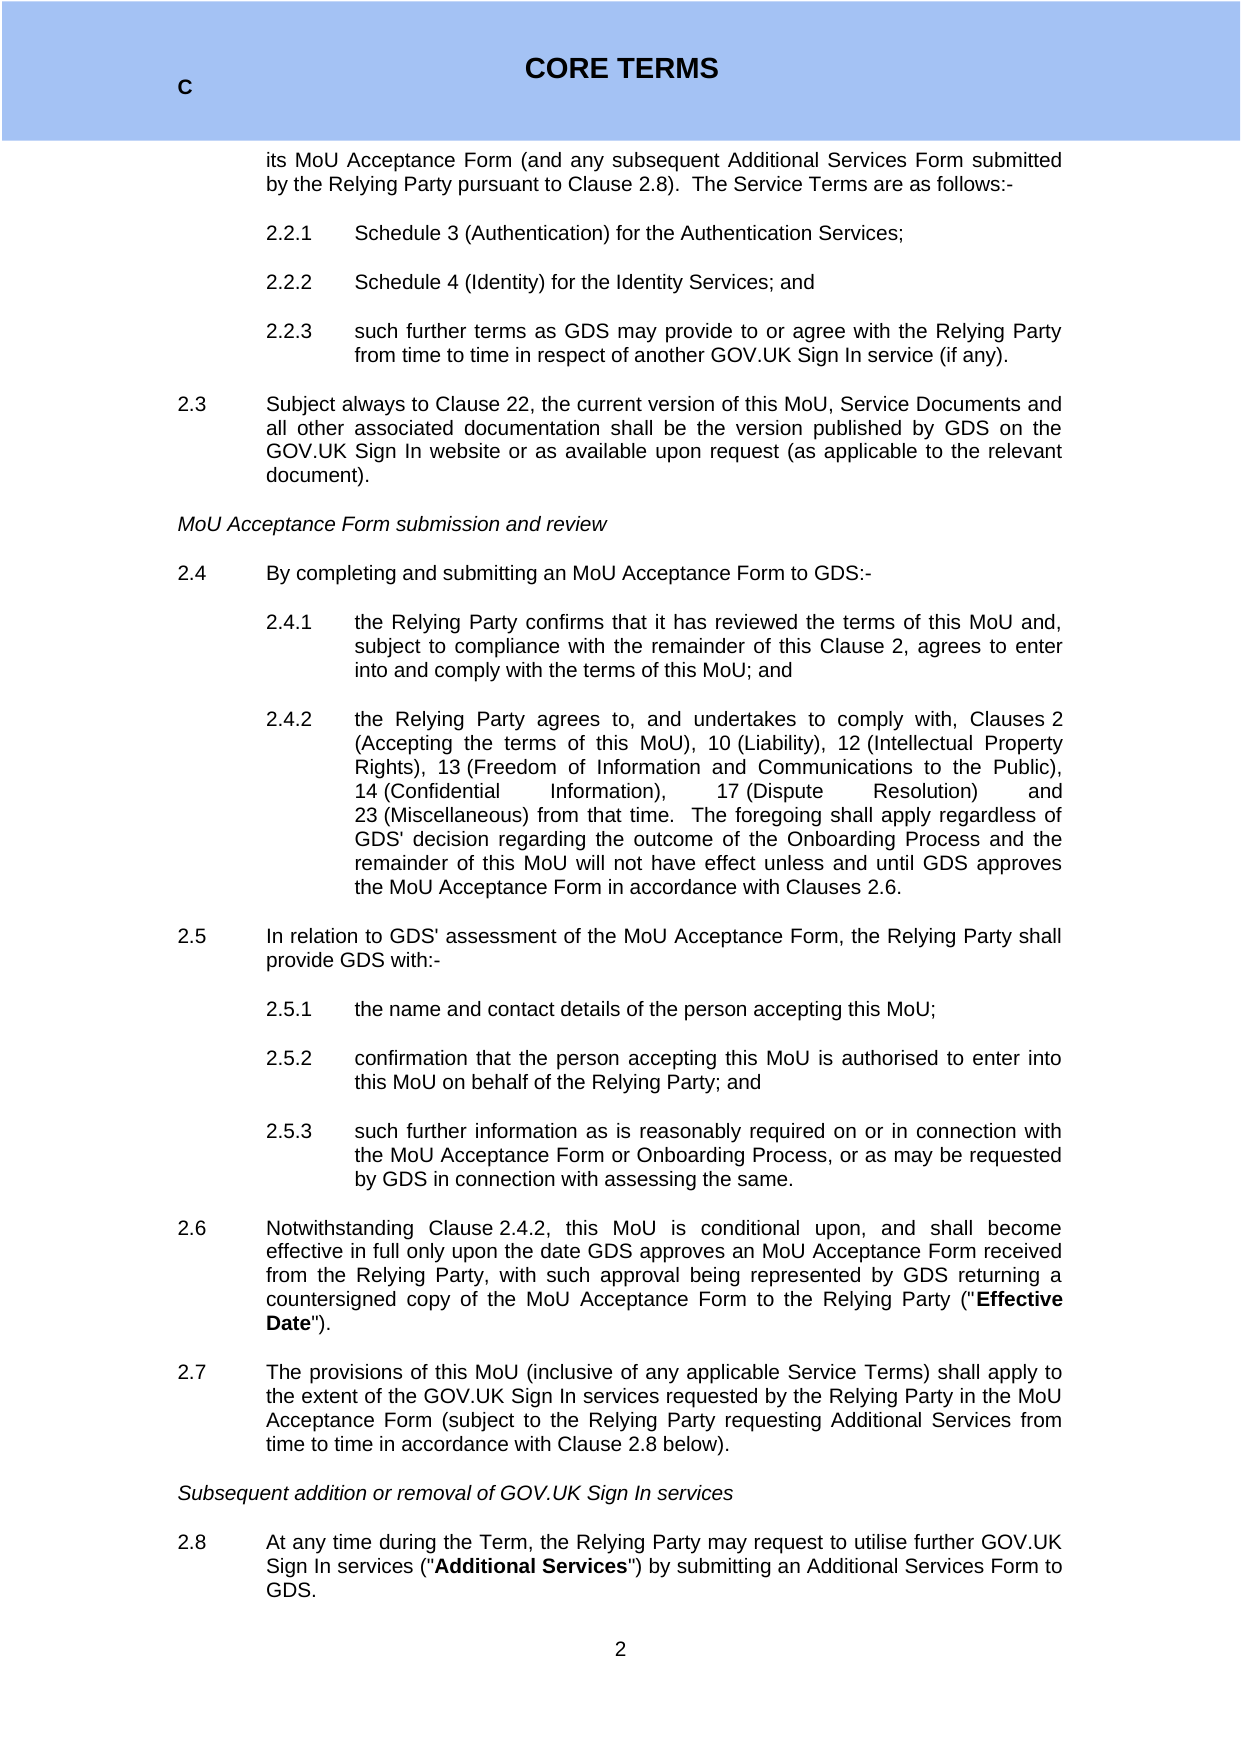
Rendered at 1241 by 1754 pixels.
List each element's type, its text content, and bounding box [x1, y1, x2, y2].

list confirmation that the person accepting this MoU is authorised to enter into this MoU on behalf of the Relying Party; and [266, 1046, 1063, 1093]
list Subject always to Clause 22, the current version of this MoU, Service Documents and all other associated documentation shall be the version published by GDS on the GOV.UK Sign In website or as available upon request (as applicable to the relevant document). [177, 391, 1063, 487]
list Schedule 4 (Identity) for the Identity Services; and [266, 269, 1063, 293]
list At any time during the Term, the Relying Party may request to utilise further GOV.UK Sign In services ("Additional Services") by submitting an Additional Services Form to GDS. [177, 1530, 1063, 1602]
list the Relying Party confirms that it has reviewed the terms of this MoU and, subject to compliance with the remainder of this Clause 2, agrees to enter into and comply with the terms of this MoU; and [266, 610, 1063, 682]
list its MoU Acceptance Form (and any subsequent Additional Services Form submitted by the Relying Party pursuant to Clause 2.8). The Service Terms are as follows:- [177, 148, 1063, 196]
list In relation to GDS' assessment of the MoU Acceptance Form, the Relying Party shall provide GDS with:- [177, 924, 1063, 972]
subtitle Subsequent addition or removal of GOV.UK Sign In services [177, 1481, 1063, 1505]
list such further information as is reasonably required on or in connection with the MoU Acceptance Form or Onboarding Process, or as may be requested by GDS in connection with assessing the same. [266, 1118, 1063, 1190]
list Notwithstanding Clause 2.4.2, this MoU is conditional upon, and shall become effective in full only upon the date GDS approves an MoU Acceptance Form received from the Relying Party, with such approval being represented by GDS returning a countersigned copy of the MoU Acceptance Form to the Relying Party ("Effective Date"). [177, 1215, 1063, 1335]
list the Relying Party agrees to, and undertakes to comply with, Clauses 2 (Accepting the terms of this MoU), 10 (Liability), 12 (Intellectual Property Rights), 13 (Freedom of Information and Communications to the Public), 14 (Confidential Information), 17 (Dispute Resolution) and 23 (Miscellaneous) from that time. The foregoing shall apply regardless of GDS' decision regarding the outcome of the Onboarding Process and the remainder of this MoU will not have effect unless and until GDS approves the MoU Acceptance Form in accordance with Clauses 2.6. [266, 707, 1063, 899]
list Schedule 3 (Authentication) for the Authentication Services; [266, 221, 1063, 244]
list such further terms as GDS may provide to or agree with the Relying Party from time to time in respect of another GOV.UK Sign In service (if any). [266, 318, 1063, 366]
list the name and contact details of the person accepting this MoU; [266, 997, 1063, 1021]
subtitle MoU Acceptance Form submission and review [177, 512, 1063, 536]
list The provisions of this MoU (inclusive of any applicable Service Terms) shall apply to the extent of the GOV.UK Sign In services requested by the Relying Party in the MoU Acceptance Form (subject to the Relying Party requesting Additional Services from time to time in accordance with Clause 2.8 below). [177, 1360, 1063, 1456]
list By completing and submitting an MoU Acceptance Form to GDS:- [177, 561, 1063, 585]
